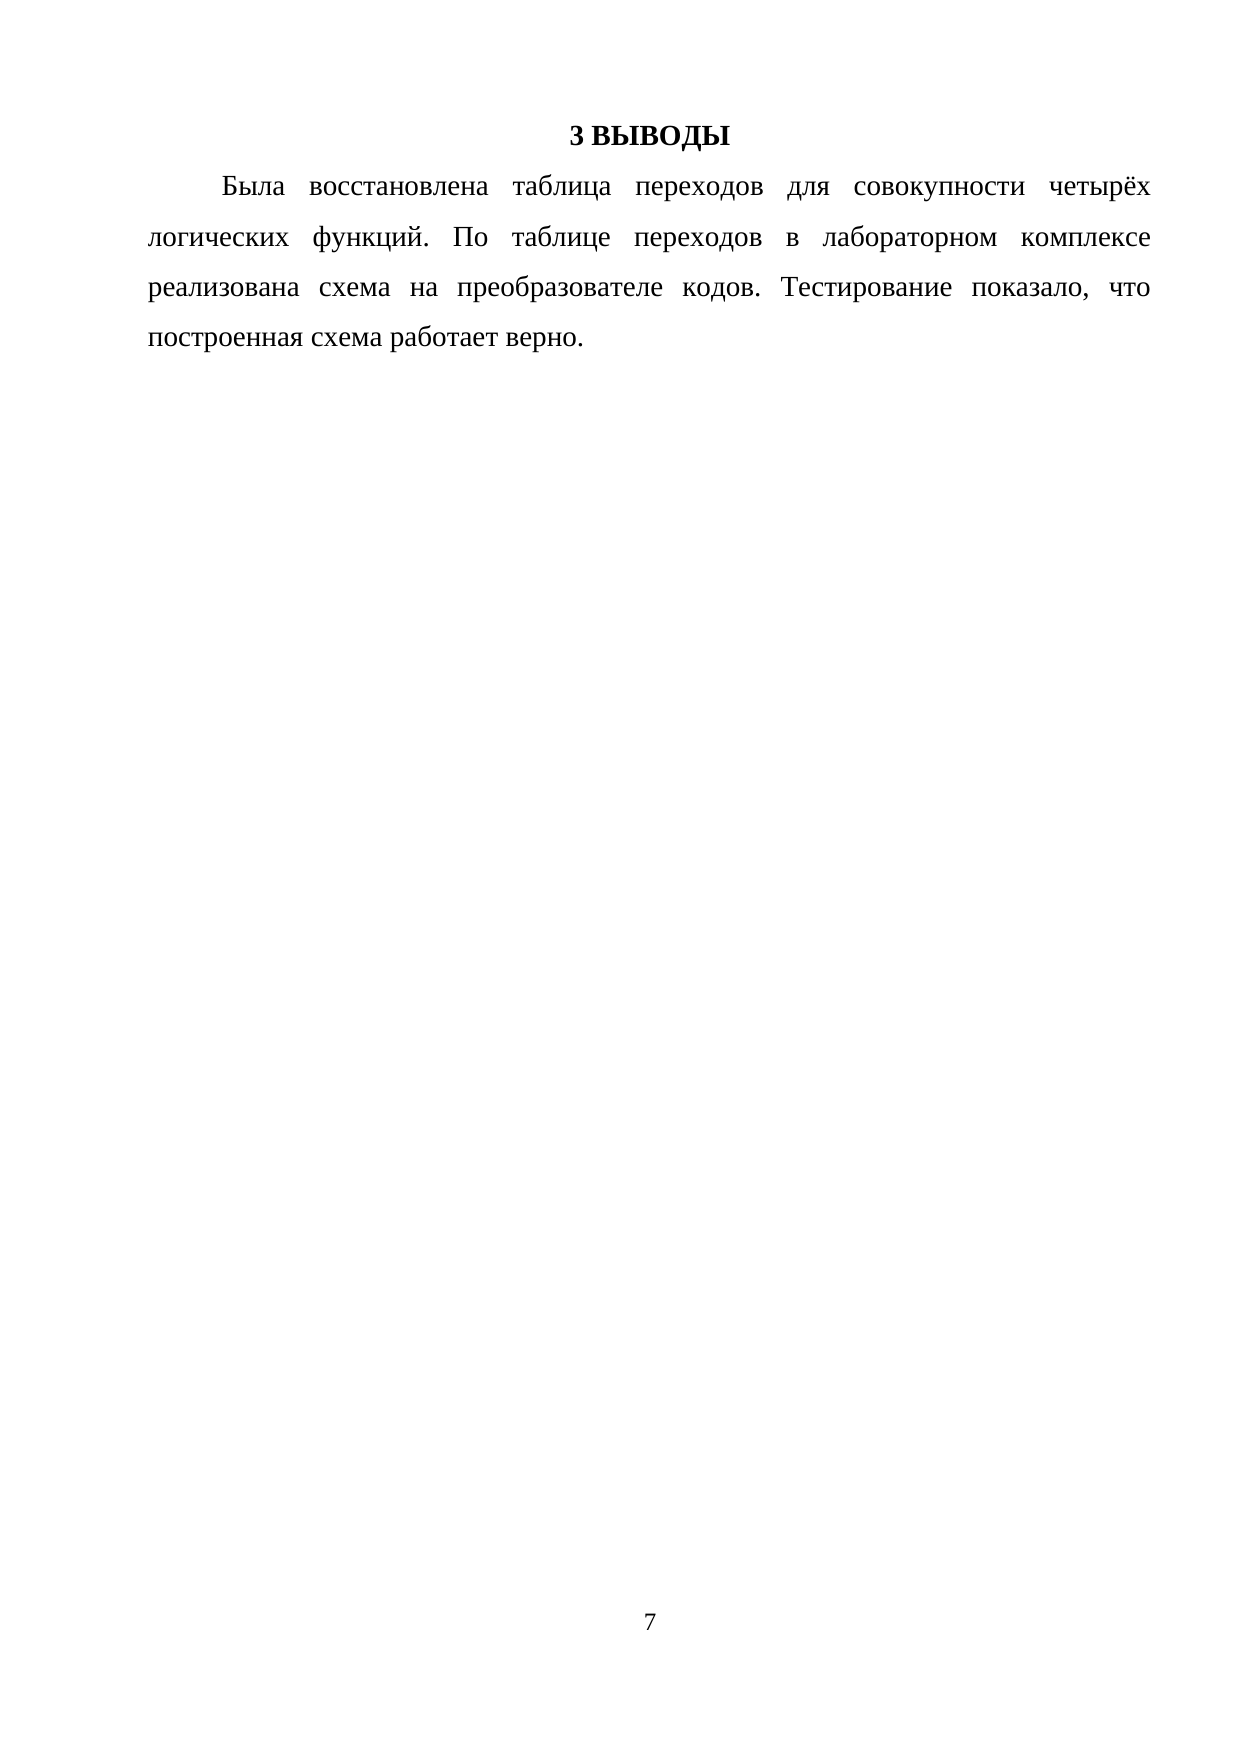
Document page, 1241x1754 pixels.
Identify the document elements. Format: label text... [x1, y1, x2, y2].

text 3 ВЫВОДЫ [148, 118, 1152, 152]
text Была восстановлена таблица переходов для совокупности четырёх логических функций. По таблице переходов в лабораторном комплексе реализована схема на преобразователе кодов. Тестирование показало, что построенная схема работает верно. [148, 168, 1152, 353]
